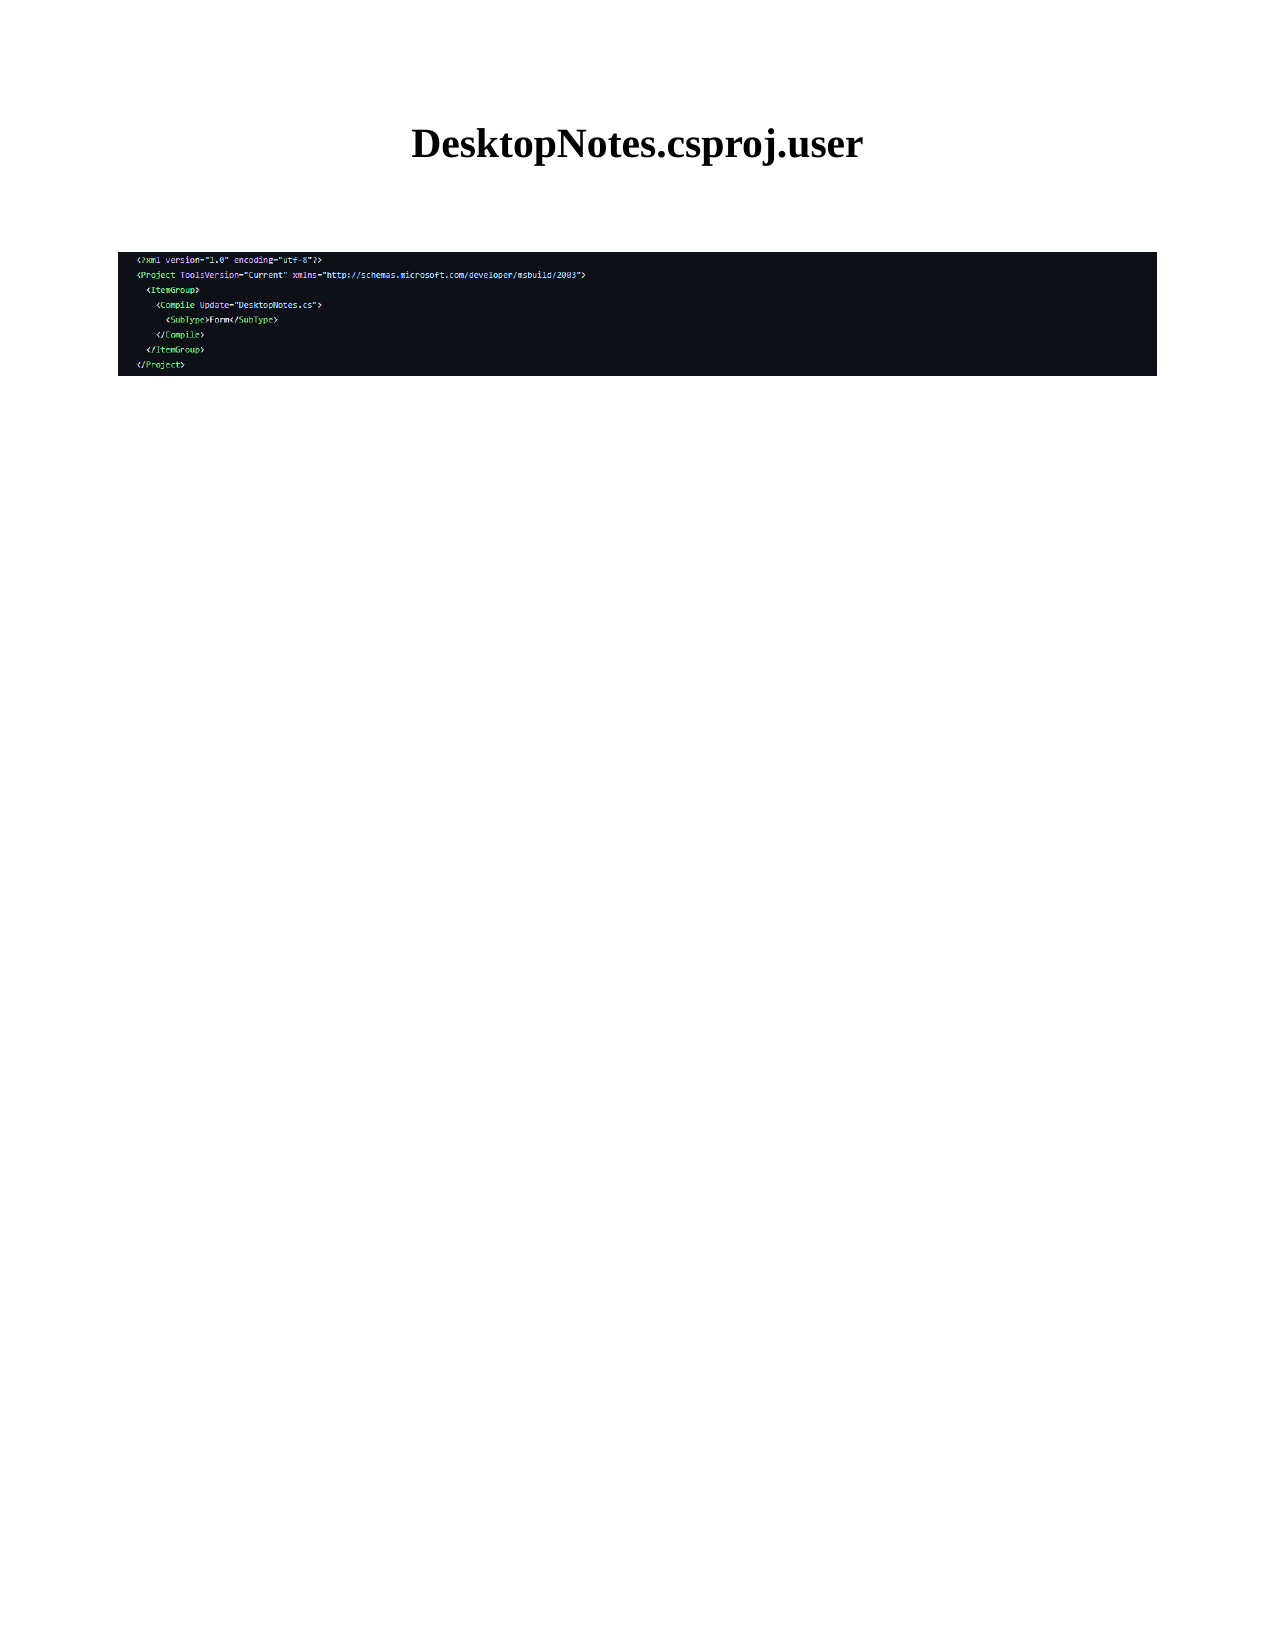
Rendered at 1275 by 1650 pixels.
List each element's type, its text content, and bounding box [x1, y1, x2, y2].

picture [118, 252, 1157, 376]
text DesktopNotes.csproj.user [118, 118, 1157, 166]
